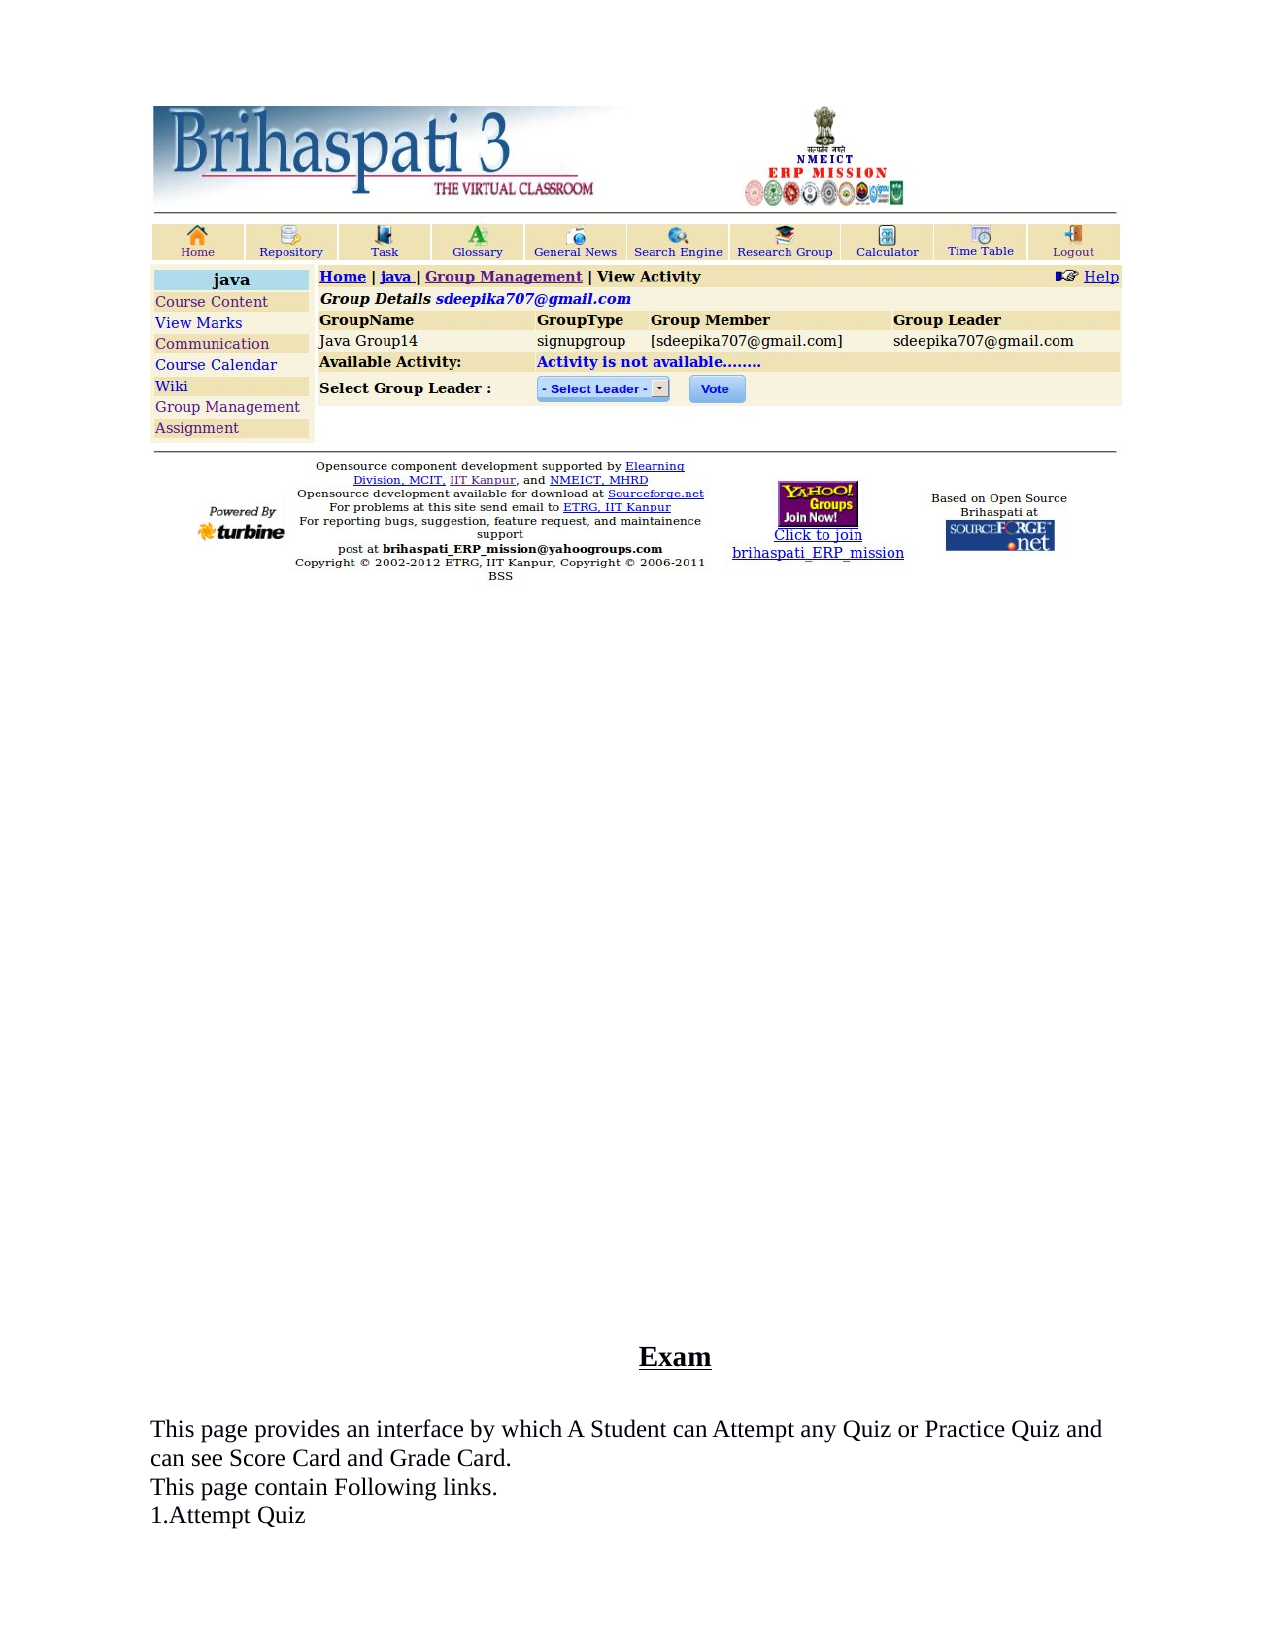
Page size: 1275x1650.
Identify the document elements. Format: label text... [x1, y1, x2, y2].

subtitle Exam [150, 1339, 1125, 1373]
text This page contain Following links. [150, 1472, 1125, 1501]
text This page provides an interface by which A Student can Attempt any Quiz or Practice Quiz and can see Score Card and Grade Card. [150, 1414, 1125, 1472]
picture [150, 105, 1125, 600]
text 1.Attempt Quiz [150, 1501, 1125, 1529]
